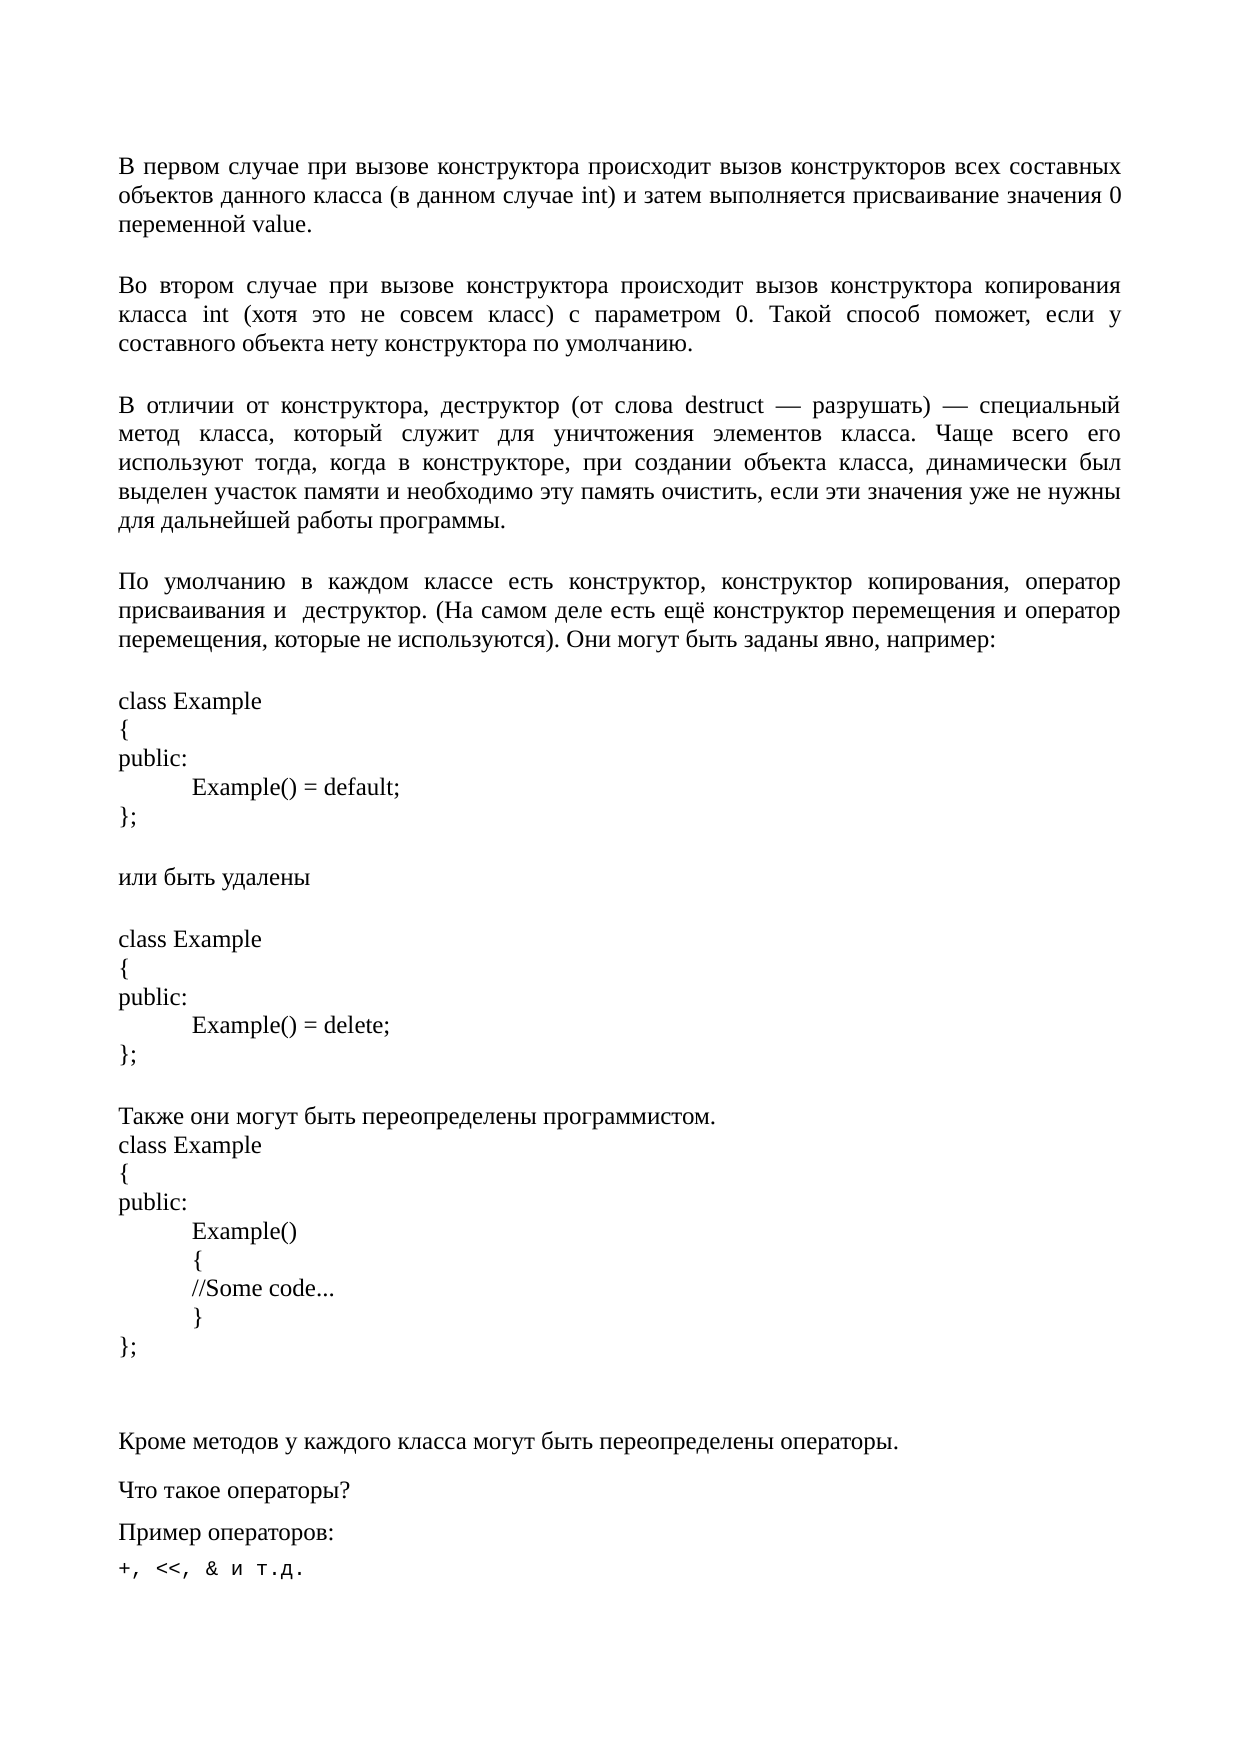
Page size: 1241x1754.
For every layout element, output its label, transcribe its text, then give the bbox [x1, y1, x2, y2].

text { [118, 1158, 1122, 1187]
text class Example [118, 924, 1122, 953]
text }; [118, 1039, 1122, 1068]
text В отличии от конструктора, деструктор (от слова destruct — разрушать) — специальный метод класса, который служит для уничтожения элементов класса. Чаще всего его используют тогда, когда в конструкторе, при создании объекта класса, динамически был выделен участок памяти и необходимо эту память очистить, если эти значения уже не нужны для дальнейшей работы программы. [118, 390, 1122, 533]
text Пример операторов: [118, 1517, 1122, 1545]
text //Some code... [118, 1273, 1122, 1302]
text { [118, 1245, 1122, 1273]
text } [118, 1302, 1122, 1331]
text Example() = delete; [118, 1011, 1122, 1039]
text { [118, 953, 1122, 982]
text Также они могут быть переопределены программистом. [118, 1101, 1122, 1130]
text По умолчанию в каждом классе есть конструктор, конструктор копирования, оператор присваивания и деструктор. (На самом деле есть ещё конструктор перемещения и оператор перемещения, которые не используются). Они могут быть заданы явно, например: [118, 566, 1122, 653]
text Кроме методов у каждого класса могут быть переопределены операторы. [118, 1426, 1122, 1454]
text class Example [118, 686, 1122, 714]
text Example() = default; [118, 772, 1122, 801]
subtitle Что такое операторы? [118, 1475, 1122, 1504]
text { [118, 714, 1122, 743]
text В первом случае при вызове конструктора происходит вызов конструкторов всех составных объектов данного класса (в данном случае int) и затем выполняется присваивание значения 0 переменной value. [118, 151, 1122, 237]
text +, <<, & и т.д. [118, 1558, 1122, 1582]
text или быть удалены [118, 862, 1122, 891]
text Во втором случае при вызове конструктора происходит вызов конструктора копирования класса int (хотя это не совсем класс) с параметром 0. Такой способ поможет, если у составного объекта нету конструктора по умолчанию. [118, 270, 1122, 357]
text public: [118, 743, 1122, 772]
text public: Example() [118, 1187, 1122, 1245]
text class Example [118, 1130, 1122, 1158]
text }; [118, 801, 1122, 829]
text public: [118, 982, 1122, 1011]
text }; [118, 1331, 1122, 1360]
